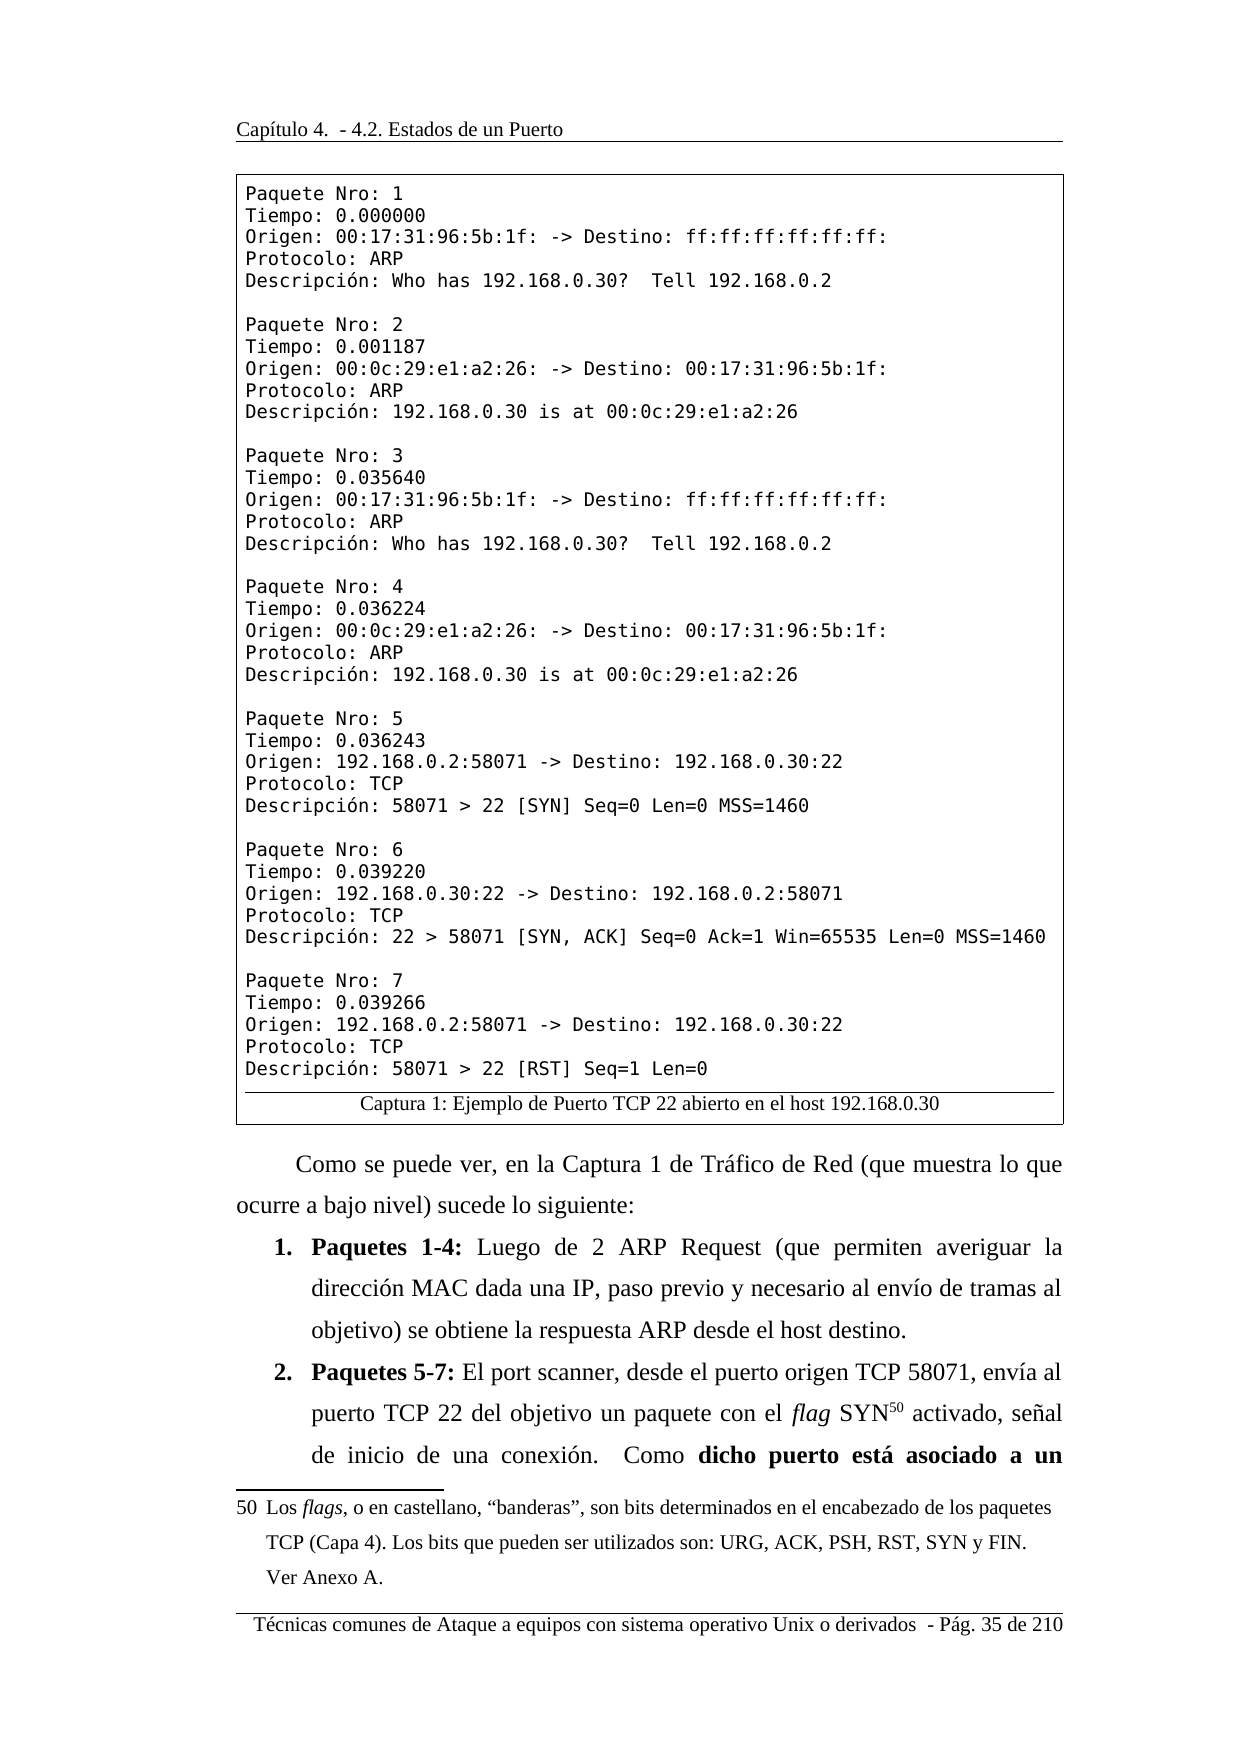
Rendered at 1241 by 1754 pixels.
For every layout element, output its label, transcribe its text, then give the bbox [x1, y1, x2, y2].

text Paquete Nro: 3 [245, 445, 1054, 467]
text Origen: 192.168.0.2:58071 -> Destino: 192.168.0.30:22 [245, 751, 1054, 773]
text Protocolo: TCP [245, 904, 1054, 926]
text Descripción: 192.168.0.30 is at 00:0c:29:e1:a2:26 [245, 401, 1054, 423]
text Tiempo: 0.036243 [245, 729, 1054, 751]
text Descripción: 58071 > 22 [SYN] Seq=0 Len=0 MSS=1460 [245, 795, 1054, 817]
text Paquete Nro: 1 [245, 183, 1054, 204]
text Paquete Nro: 4 [245, 576, 1054, 598]
text Tiempo: 0.039220 [245, 861, 1054, 883]
text Paquete Nro: 7 [245, 970, 1054, 992]
text Protocolo: ARP [245, 379, 1054, 401]
text Origen: 00:17:31:96:5b:1f: -> Destino: ff:ff:ff:ff:ff:ff: [245, 226, 1054, 248]
text Captura 1: Ejemplo de Puerto TCP 22 abierto en el host 192.168.0.30 [245, 1093, 1054, 1115]
text Descripción: 58071 > 22 [RST] Seq=1 Len=0 [245, 1058, 1054, 1079]
text Descripción: 192.168.0.30 is at 00:0c:29:e1:a2:26 [245, 664, 1054, 686]
text Tiempo: 0.039266 [245, 992, 1054, 1014]
text Protocolo: ARP [245, 511, 1054, 533]
list Paquetes 5-7: El port scanner, desde el puerto origen TCP 58071, envía al puerto TCP 22 del objetivo un paquete con el flag SYN activado, señal de inicio de una conexión. Como dicho puerto está asociado a un servicio, el Sistema Operativo destino responde con un SYN+ACK. Luego el paquete llega al origen; no hay dudas, al recibir el SYN+ACK desde el puerto 22, el port scanner está seguro de que algún servicio está escuchando allí, por lo que se termina la prueba, estableciendo que el puerto 22 del objetivo está abierto. Por último, se envía un nuevo paquete con el flag RST (de “reset”) para impedir el establecimiento completo de la conexión. Así la prueba trata de pasar desapercibida para el host destino. [274, 1358, 1063, 1468]
text Origen: 192.168.0.2:58071 -> Destino: 192.168.0.30:22 [245, 1014, 1054, 1036]
text Descripción: Who has 192.168.0.30? Tell 192.168.0.2 [245, 270, 1054, 292]
text Protocolo: ARP [245, 642, 1054, 664]
text Tiempo: 0.000000 [245, 204, 1054, 226]
list Paquetes 1-4: Luego de 2 ARP Request (que permiten averiguar la dirección MAC dada una IP, paso previo y necesario al envío de tramas al objetivo) se obtiene la respuesta ARP desde el host destino. [274, 1233, 1063, 1344]
text Tiempo: 0.001187 [245, 336, 1054, 358]
text Origen: 192.168.0.30:22 -> Destino: 192.168.0.2:58071 [245, 883, 1054, 904]
text Descripción: Who has 192.168.0.30? Tell 192.168.0.2 [245, 533, 1054, 554]
text Protocolo: TCP [245, 773, 1054, 795]
text Descripción: 22 > 58071 [SYN, ACK] Seq=0 Ack=1 Win=65535 Len=0 MSS=1460 [245, 926, 1054, 948]
text Origen: 00:17:31:96:5b:1f: -> Destino: ff:ff:ff:ff:ff:ff: [245, 489, 1054, 511]
text Tiempo: 0.035640 [245, 467, 1054, 489]
text [237, 175, 1063, 1124]
list Los flags, o en castellano, “banderas”, son bits determinados en el encabezado de los paquetes TCP (Capa 4). Los bits que pueden ser utilizados son: URG, ACK, PSH, RST, SYN y FIN. Ver Anexo A. [236, 1496, 1063, 1589]
text Tiempo: 0.036224 [245, 598, 1054, 620]
text Paquete Nro: 2 [245, 314, 1054, 336]
text Paquete Nro: 6 [245, 839, 1054, 861]
text Origen: 00:0c:29:e1:a2:26: -> Destino: 00:17:31:96:5b:1f: [245, 358, 1054, 379]
text Protocolo: ARP [245, 248, 1054, 270]
text Protocolo: TCP [245, 1036, 1054, 1058]
text Como se puede ver, en la Captura 1 de Tráfico de Red (que muestra lo que ocurre a bajo nivel) sucede lo siguiente: [236, 1125, 1063, 1219]
text Origen: 00:0c:29:e1:a2:26: -> Destino: 00:17:31:96:5b:1f: [245, 620, 1054, 642]
text Paquete Nro: 5 [245, 708, 1054, 729]
